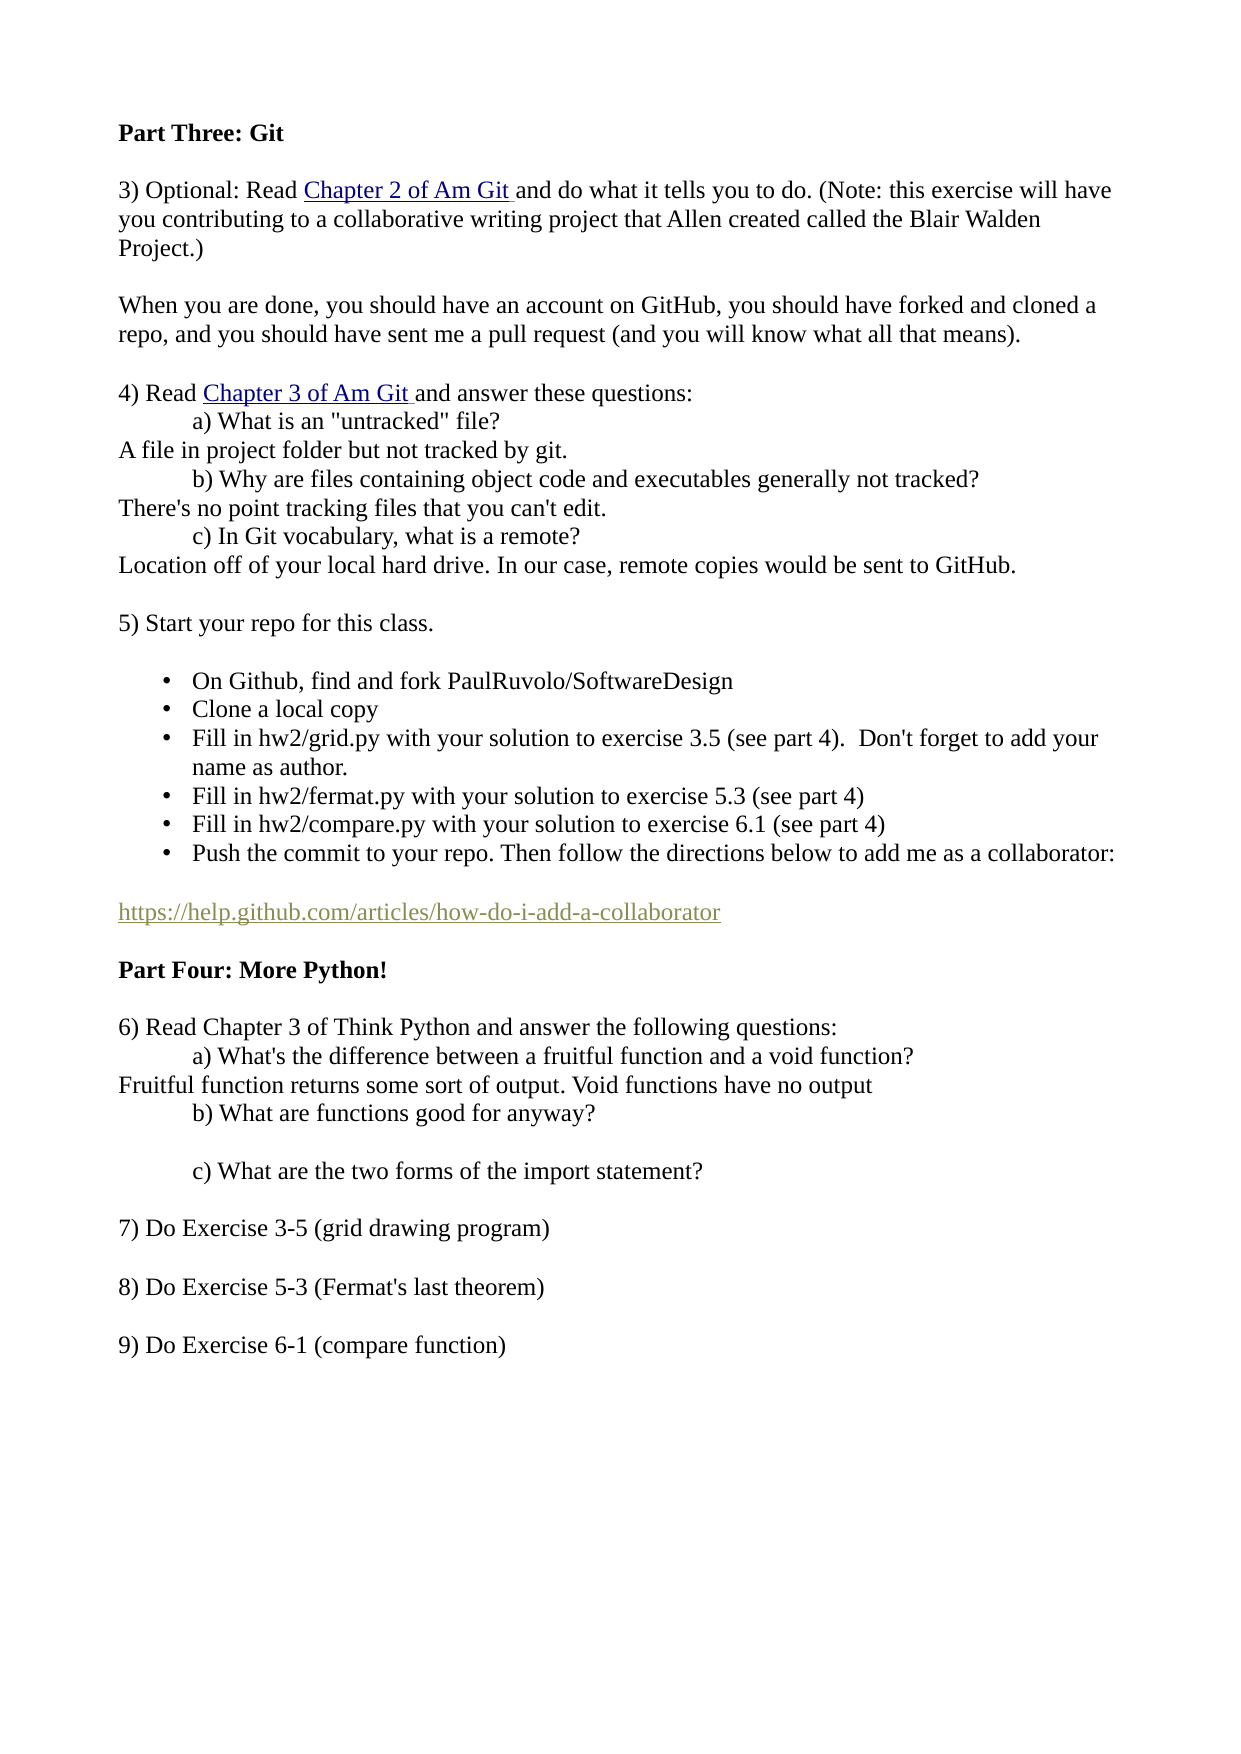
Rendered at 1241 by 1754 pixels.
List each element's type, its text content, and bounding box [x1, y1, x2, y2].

text https://help.github.com/articles/how-do-i-add-a-collaborator [118, 897, 1122, 925]
text A file in project folder but not tracked by git. [118, 435, 1122, 464]
text Part Four: More Python! [118, 955, 1122, 983]
text 6) Read Chapter 3 of Think Python and answer the following questions: [118, 1012, 1122, 1041]
text c) In Git vocabulary, what is a remote? [118, 521, 1122, 550]
text 8) Do Exercise 5-3 (Fermat's last theorem) [118, 1272, 1122, 1301]
text 5) Start your repo for this class. [118, 608, 1122, 636]
text a) What's the difference between a fruitful function and a void function? [118, 1041, 1122, 1070]
text When you are done, you should have an account on GitHub, you should have forked and cloned a repo, and you should have sent me a pull request (and you will know what all that means). [118, 291, 1122, 348]
list Fill in hw2/compare.py with your solution to exercise 6.1 (see part 4) [162, 809, 1122, 838]
text 4) Read Chapter 3 of Am Git and answer these questions: [118, 378, 1122, 406]
list Clone a local copy [162, 694, 1122, 723]
text b) Why are files containing object code and executables generally not tracked? [118, 464, 1122, 493]
text Part Three: Git [118, 118, 1122, 147]
list On Github, find and fork PaulRuvolo/SoftwareDesign [162, 666, 1122, 694]
text c) What are the two forms of the import statement? [118, 1156, 1122, 1185]
list Fill in hw2/fermat.py with your solution to exercise 5.3 (see part 4) [162, 781, 1122, 809]
text 9) Do Exercise 6-1 (compare function) [118, 1330, 1122, 1359]
text Fruitful function returns some sort of output. Void functions have no output [118, 1070, 1122, 1098]
text 3) Optional: Read Chapter 2 of Am Git and do what it tells you to do. (Note: this exercise will have you contributing to a collaborative writing project that Allen created called the Blair Walden Project.) [118, 176, 1122, 262]
text b) What are functions good for anyway? [118, 1098, 1122, 1127]
text Location off of your local hard drive. In our case, remote copies would be sent to GitHub. [118, 550, 1122, 579]
list Fill in hw2/grid.py with your solution to exercise 3.5 (see part 4). Don't forget to add your name as author. [162, 723, 1122, 781]
list Push the commit to your repo. Then follow the directions below to add me as a collaborator: [162, 838, 1122, 867]
text 7) Do Exercise 3-5 (grid drawing program) [118, 1213, 1122, 1242]
text There's no point tracking files that you can't edit. [118, 493, 1122, 521]
text a) What is an "untracked" file? [118, 406, 1122, 435]
